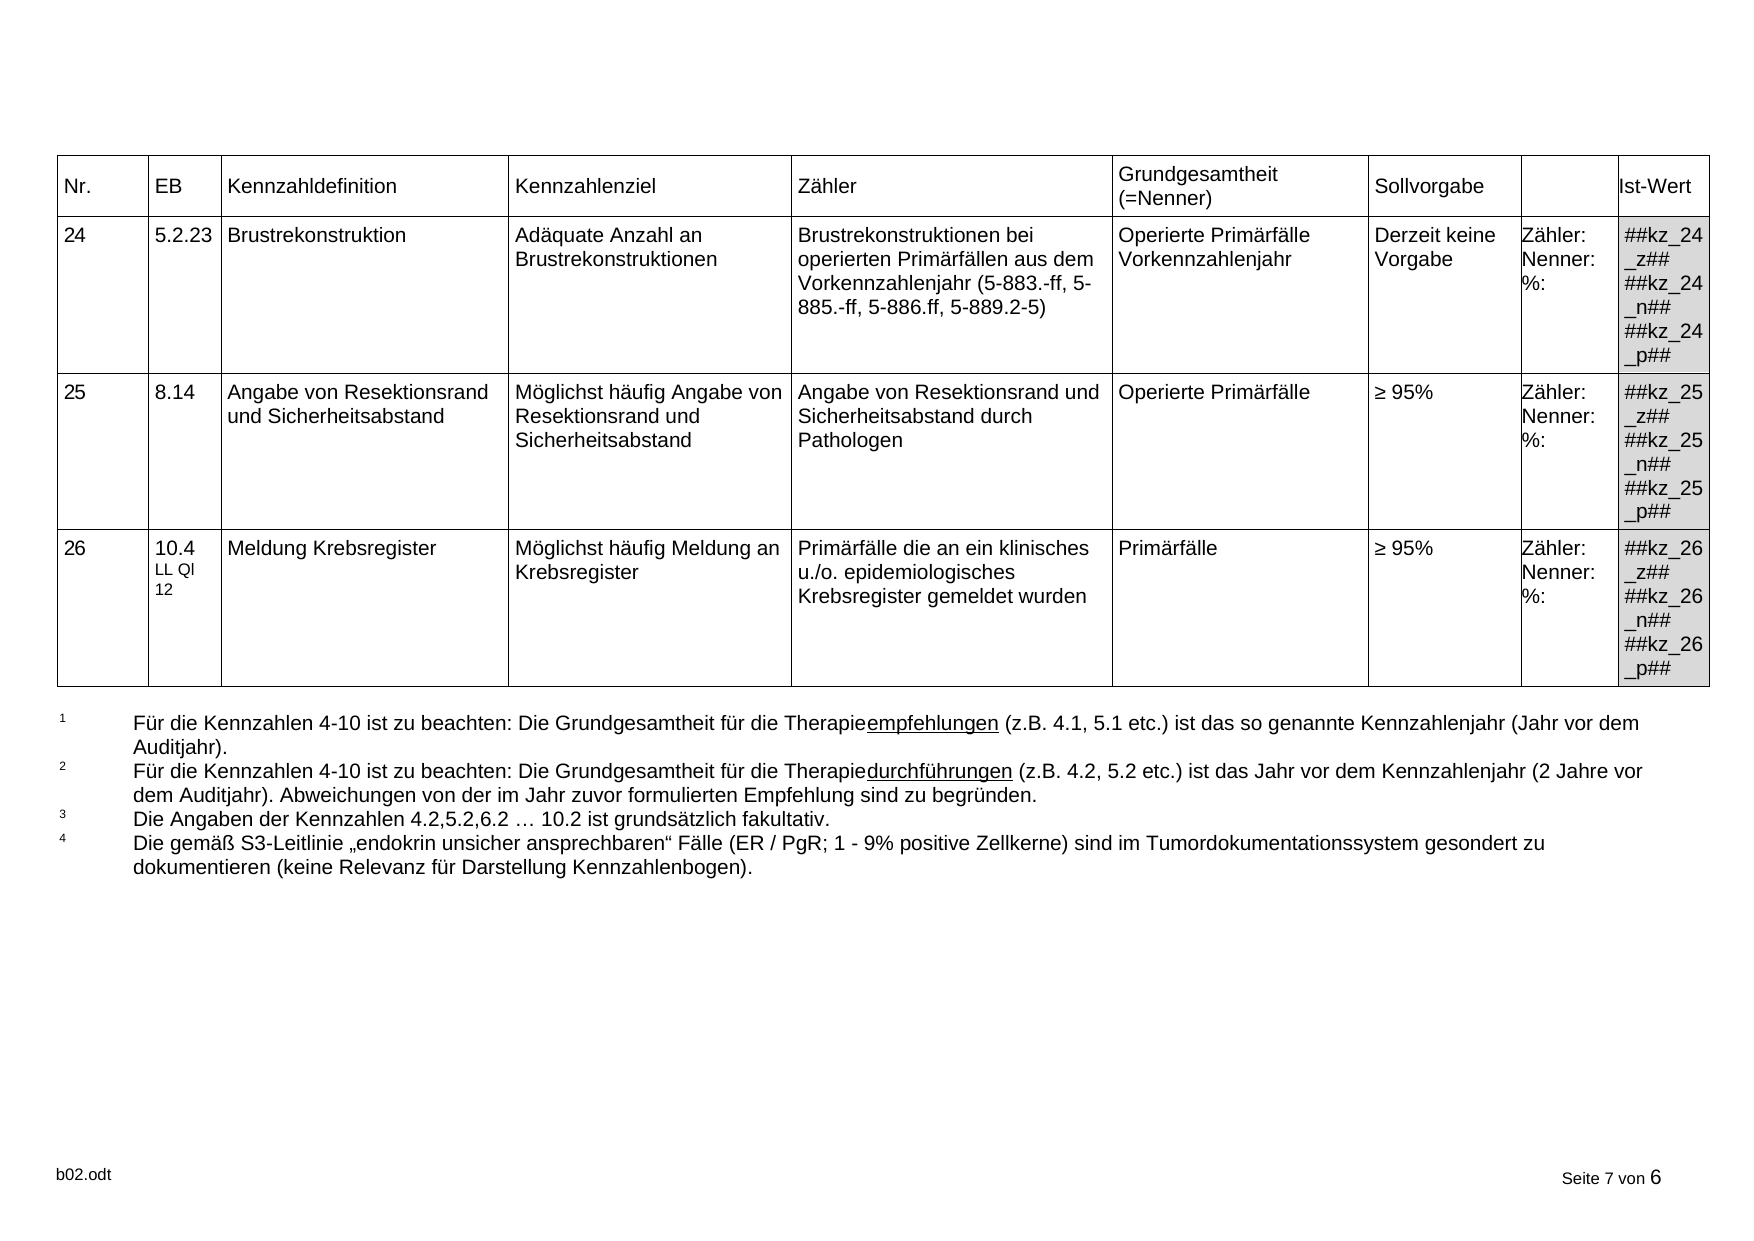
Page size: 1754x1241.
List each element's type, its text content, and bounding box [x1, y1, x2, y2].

table_cell Operierte Primärfälle [1113, 374, 1368, 529]
table_cell Möglichst häufig Angabe von Resektionsrand und Sicherheitsabstand [509, 374, 791, 529]
table_header Nr. [58, 156, 148, 216]
table_header [1522, 156, 1618, 216]
table_cell Meldung Krebsregister [222, 530, 508, 686]
table_cell ##kz_25_z## ##kz_25_n## ##kz_25_p## [1619, 374, 1709, 529]
table_cell Zähler: Nenner: %: [1522, 374, 1618, 529]
table_cell 25 [58, 374, 148, 529]
table_cell Zähler: Nenner: %: [1522, 217, 1618, 372]
table_cell ≥ 95% [1369, 530, 1521, 686]
text 2 Für die Kennzahlen 4-10 ist zu beachten: Die Grundgesamtheit für die Therapiedurchführungen (z.B. 4.2, 5.2 etc.) ist das Jahr vor dem Kennzahlenjahr (2 Jahre vor dem Auditjahr). Abweichungen von der im Jahr zuvor formulierten Empfehlung sind zu begründen. [59, 759, 1679, 807]
table_cell Operierte Primärfälle Vorkennzahlenjahr [1113, 217, 1368, 372]
table_cell 26 [58, 530, 148, 686]
table_cell 10.4 LL Ql 12 [149, 530, 221, 686]
table_header Kennzahlenziel [509, 156, 791, 216]
table_cell Primärfälle die an ein klinisches u./o. epidemiologisches Krebsregister gemeldet wurden [792, 530, 1112, 686]
table_cell Brustrekonstruktion [222, 217, 508, 372]
table_header Zähler [792, 156, 1112, 216]
table_cell ##kz_26_z## ##kz_26_n## ##kz_26_p## [1619, 530, 1709, 686]
table_cell Zähler: Nenner: %: [1522, 530, 1618, 686]
text 4 Die gemäß S3-Leitlinie „endokrin unsicher ansprechbaren“ Fälle (ER / PgR; 1 - 9% positive Zellkerne) sind im Tumordokumentationssystem gesondert zu dokumentieren (keine Relevanz für Darstellung Kennzahlenbogen). [59, 831, 1679, 878]
text 1 Für die Kennzahlen 4-10 ist zu beachten: Die Grundgesamtheit für die Therapieempfehlungen (z.B. 4.1, 5.1 etc.) ist das so genannte Kennzahlenjahr (Jahr vor dem Auditjahr). [59, 711, 1679, 759]
table_cell Angabe von Resektionsrand und Sicherheitsabstand durch Pathologen [792, 374, 1112, 529]
table_cell ##kz_24_z## ##kz_24_n## ##kz_24_p## [1619, 217, 1709, 372]
table_cell 5.2.23 [149, 217, 221, 372]
table_cell Adäquate Anzahl an Brustrekonstruktionen [509, 217, 791, 372]
table_header Kennzahldefinition [222, 156, 508, 216]
table_cell Derzeit keine Vorgabe [1369, 217, 1521, 372]
table_cell Primärfälle [1113, 530, 1368, 686]
table_header Grundgesamtheit (=Nenner) [1113, 156, 1368, 216]
table_cell Angabe von Resektionsrand und Sicherheitsabstand [222, 374, 508, 529]
table_cell 8.14 [149, 374, 221, 529]
table_cell 24 [58, 217, 148, 372]
table_header Sollvorgabe [1369, 156, 1521, 216]
table_cell Möglichst häufig Meldung an Krebsregister [509, 530, 791, 686]
text 3 Die Angaben der Kennzahlen 4.2,5.2,6.2 … 10.2 ist grundsätzlich fakultativ. [59, 807, 1679, 831]
table_cell ≥ 95% [1369, 374, 1521, 529]
table_header Ist-Wert [1619, 156, 1709, 216]
table_cell Brustrekonstruktionen bei operierten Primärfällen aus dem Vorkennzahlenjahr (5-883.-ff, 5-885.-ff, 5-886.ff, 5-889.2-5) [792, 217, 1112, 372]
table_header EB [149, 156, 221, 216]
